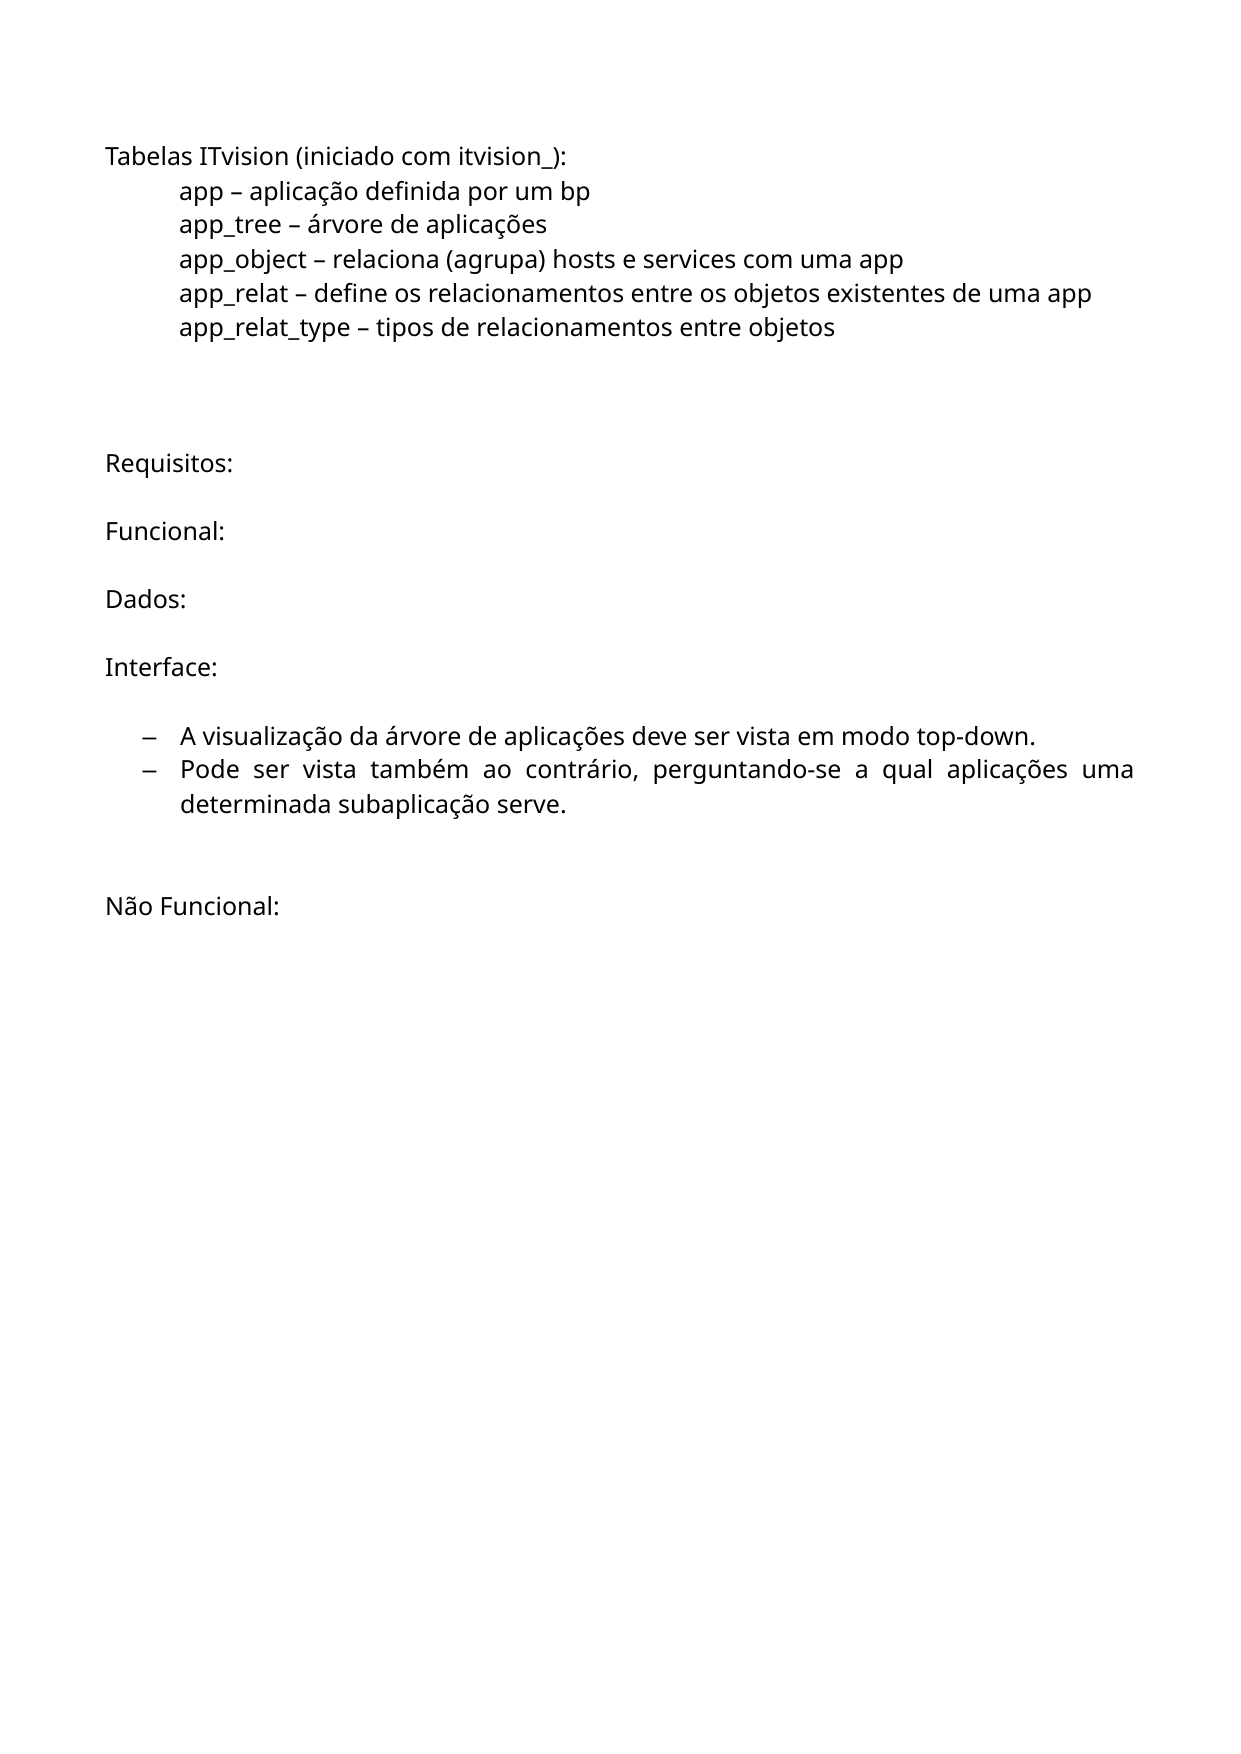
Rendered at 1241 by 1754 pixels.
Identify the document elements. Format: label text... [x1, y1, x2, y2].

text Não Funcional: [105, 888, 1135, 922]
text app_relat – define os relacionamentos entre os objetos existentes de uma app [105, 275, 1135, 309]
list A visualização da árvore de aplicações deve ser vista em modo top-down. [142, 718, 1135, 752]
text Interface: [105, 650, 1135, 684]
list Pode ser vista também ao contrário, perguntando-se a qual aplicações uma determinada subaplicação serve. [142, 752, 1135, 820]
text Requisitos: [105, 446, 1135, 480]
text app_relat_type – tipos de relacionamentos entre objetos [105, 309, 1135, 343]
text Funcional: [105, 514, 1135, 548]
text app – aplicação definida por um bp [105, 173, 1135, 207]
text Dados: [105, 582, 1135, 616]
text app_tree – árvore de aplicações [105, 207, 1135, 241]
text app_object – relaciona (agrupa) hosts e services com uma app [105, 241, 1135, 275]
text Tabelas ITvision (iniciado com itvision_): [105, 139, 1135, 173]
